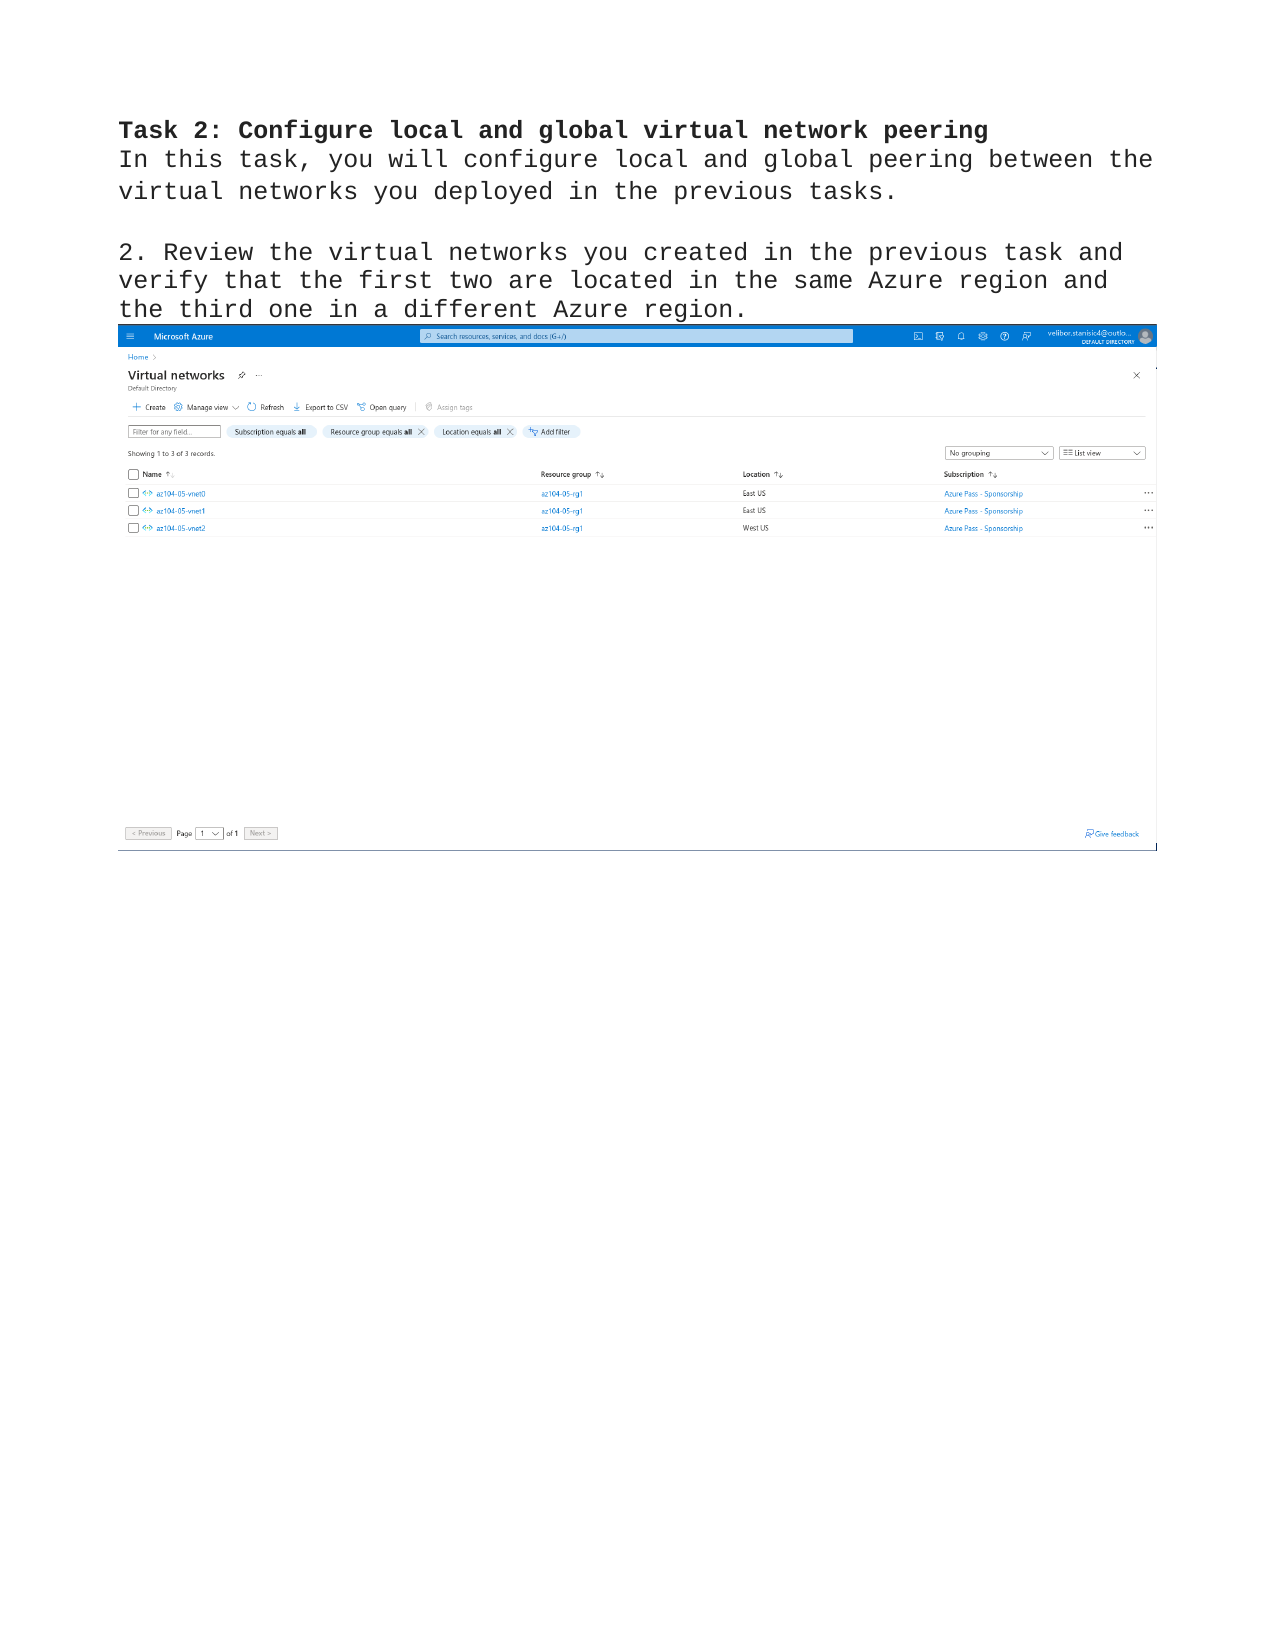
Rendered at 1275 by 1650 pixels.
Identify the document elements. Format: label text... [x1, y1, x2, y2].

text In this task, you will configure local and global peering between the virtual networks you deployed in the previous tasks. [118, 146, 1157, 207]
picture [118, 324, 1157, 851]
text Task 2: Configure local and global virtual network peering [118, 118, 1157, 146]
text 2. Review the virtual networks you created in the previous task and verify that the first two are located in the same Azure region and the third one in a different Azure region. [118, 240, 1157, 324]
